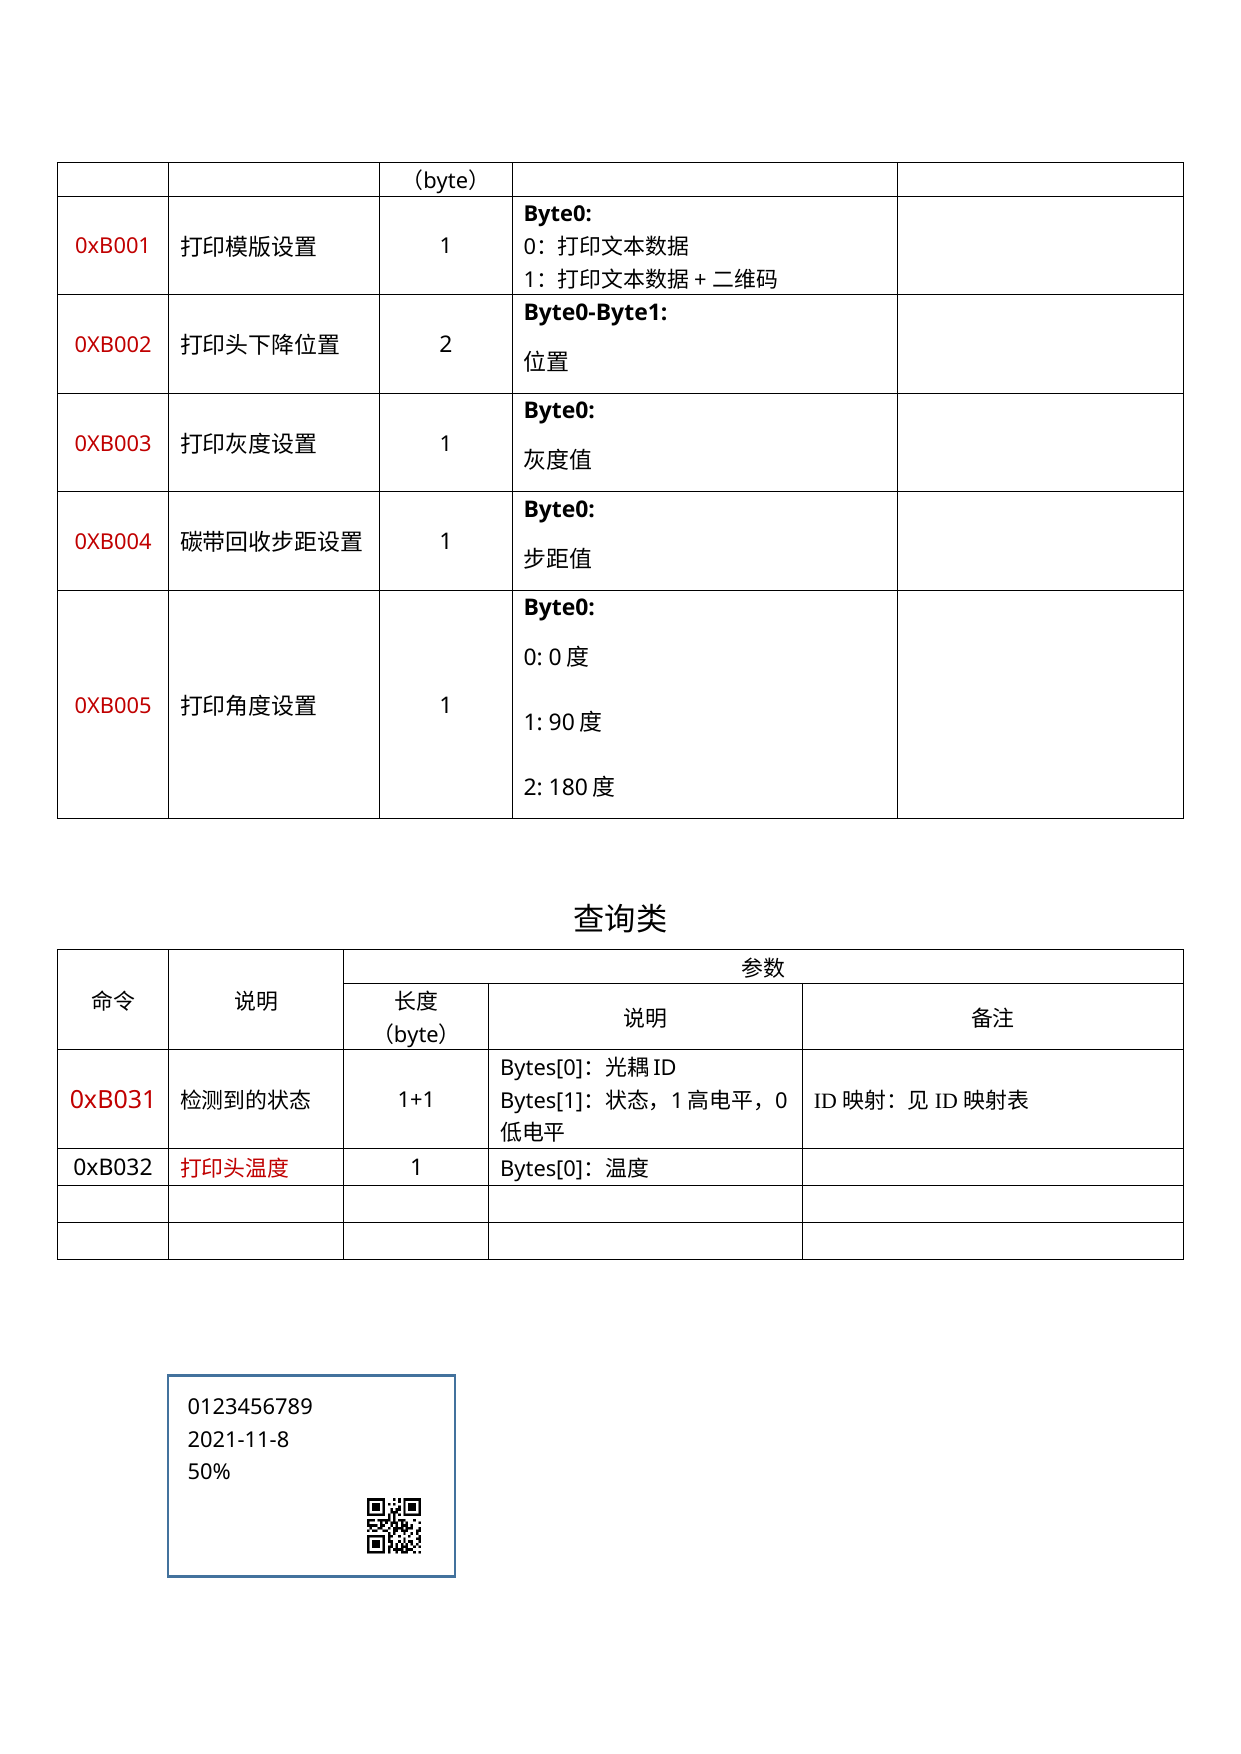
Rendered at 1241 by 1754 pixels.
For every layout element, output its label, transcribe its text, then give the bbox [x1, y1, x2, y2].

table_cell [169, 1223, 343, 1259]
table_cell Bytes[0]：光耦ID Bytes[1]：状态，1高电平，0低电平 [489, 1050, 802, 1147]
table_cell 1+1 [344, 1050, 488, 1147]
table_cell [898, 295, 1183, 393]
table_header [58, 163, 168, 196]
table_cell [344, 1186, 488, 1222]
table_cell [803, 1186, 1183, 1222]
table_cell [898, 197, 1183, 294]
table_cell 0xB031 [58, 1050, 168, 1147]
table_cell 说明 [489, 984, 802, 1049]
table_cell Bytes[0]：温度 [489, 1149, 802, 1184]
table_header 参数 [344, 950, 1183, 983]
table_cell Byte0: 0: 0度 1: 90度 2: 180度 [513, 591, 897, 818]
table_header [169, 163, 379, 196]
text 查询类 [187, 884, 1053, 949]
table_cell 0XB004 [58, 492, 168, 590]
table_cell 2 [380, 295, 512, 393]
table_header 命令 [58, 950, 168, 1049]
table_cell [803, 1149, 1183, 1184]
table_cell ID 映射：见 ID 映射表 [803, 1050, 1183, 1147]
table_cell 1 [380, 591, 512, 818]
text 50% [187, 1455, 454, 1487]
table_cell Byte0-Byte1: 位置 [513, 295, 897, 393]
table_cell 1 [380, 492, 512, 590]
table_cell 0XB003 [58, 394, 168, 491]
table_cell [489, 1223, 802, 1259]
table_cell （byte） [380, 163, 512, 196]
table_cell [803, 1223, 1183, 1259]
table_cell 碳带回收步距设置 [169, 492, 379, 590]
text 2021-11-8 [187, 1422, 454, 1455]
table_cell 打印灰度设置 [169, 394, 379, 491]
table_cell 1 [380, 197, 512, 294]
table_cell [898, 591, 1183, 818]
text [456, 1455, 1053, 1487]
table_header 说明 [169, 950, 343, 1049]
table_cell 0XB002 [58, 295, 168, 393]
table_cell 0xB001 [58, 197, 168, 294]
table_cell 打印角度设置 [169, 591, 379, 818]
table_cell 0xB032 [58, 1149, 168, 1184]
table_cell 备注 [803, 984, 1183, 1049]
table_cell Byte0: 灰度值 [513, 394, 897, 491]
table_cell Byte0: 0：打印文本数据 1：打印文本数据 + 二维码 [513, 197, 897, 294]
table_cell 打印头温度 [169, 1149, 343, 1184]
table_cell Byte0: 步距值 [513, 492, 897, 590]
table_cell [898, 394, 1183, 491]
text 0123456789 [187, 1390, 454, 1422]
picture [362, 1493, 426, 1558]
table_cell 1 [344, 1149, 488, 1184]
table_cell [489, 1186, 802, 1222]
table_cell [58, 1186, 168, 1222]
text [456, 1390, 1053, 1422]
table_cell [513, 163, 897, 196]
table_cell 0XB005 [58, 591, 168, 818]
table_cell [169, 1186, 343, 1222]
table_cell 打印头下降位置 [169, 295, 379, 393]
table_cell 1 [380, 394, 512, 491]
table_cell [898, 492, 1183, 590]
table_cell [58, 1223, 168, 1259]
text [456, 1422, 1053, 1455]
table_cell 打印模版设置 [169, 197, 379, 294]
table_cell [898, 163, 1183, 196]
table_cell [344, 1223, 488, 1259]
table_cell 检测到的状态 [169, 1050, 343, 1147]
table_cell 长度（byte） [344, 984, 488, 1049]
